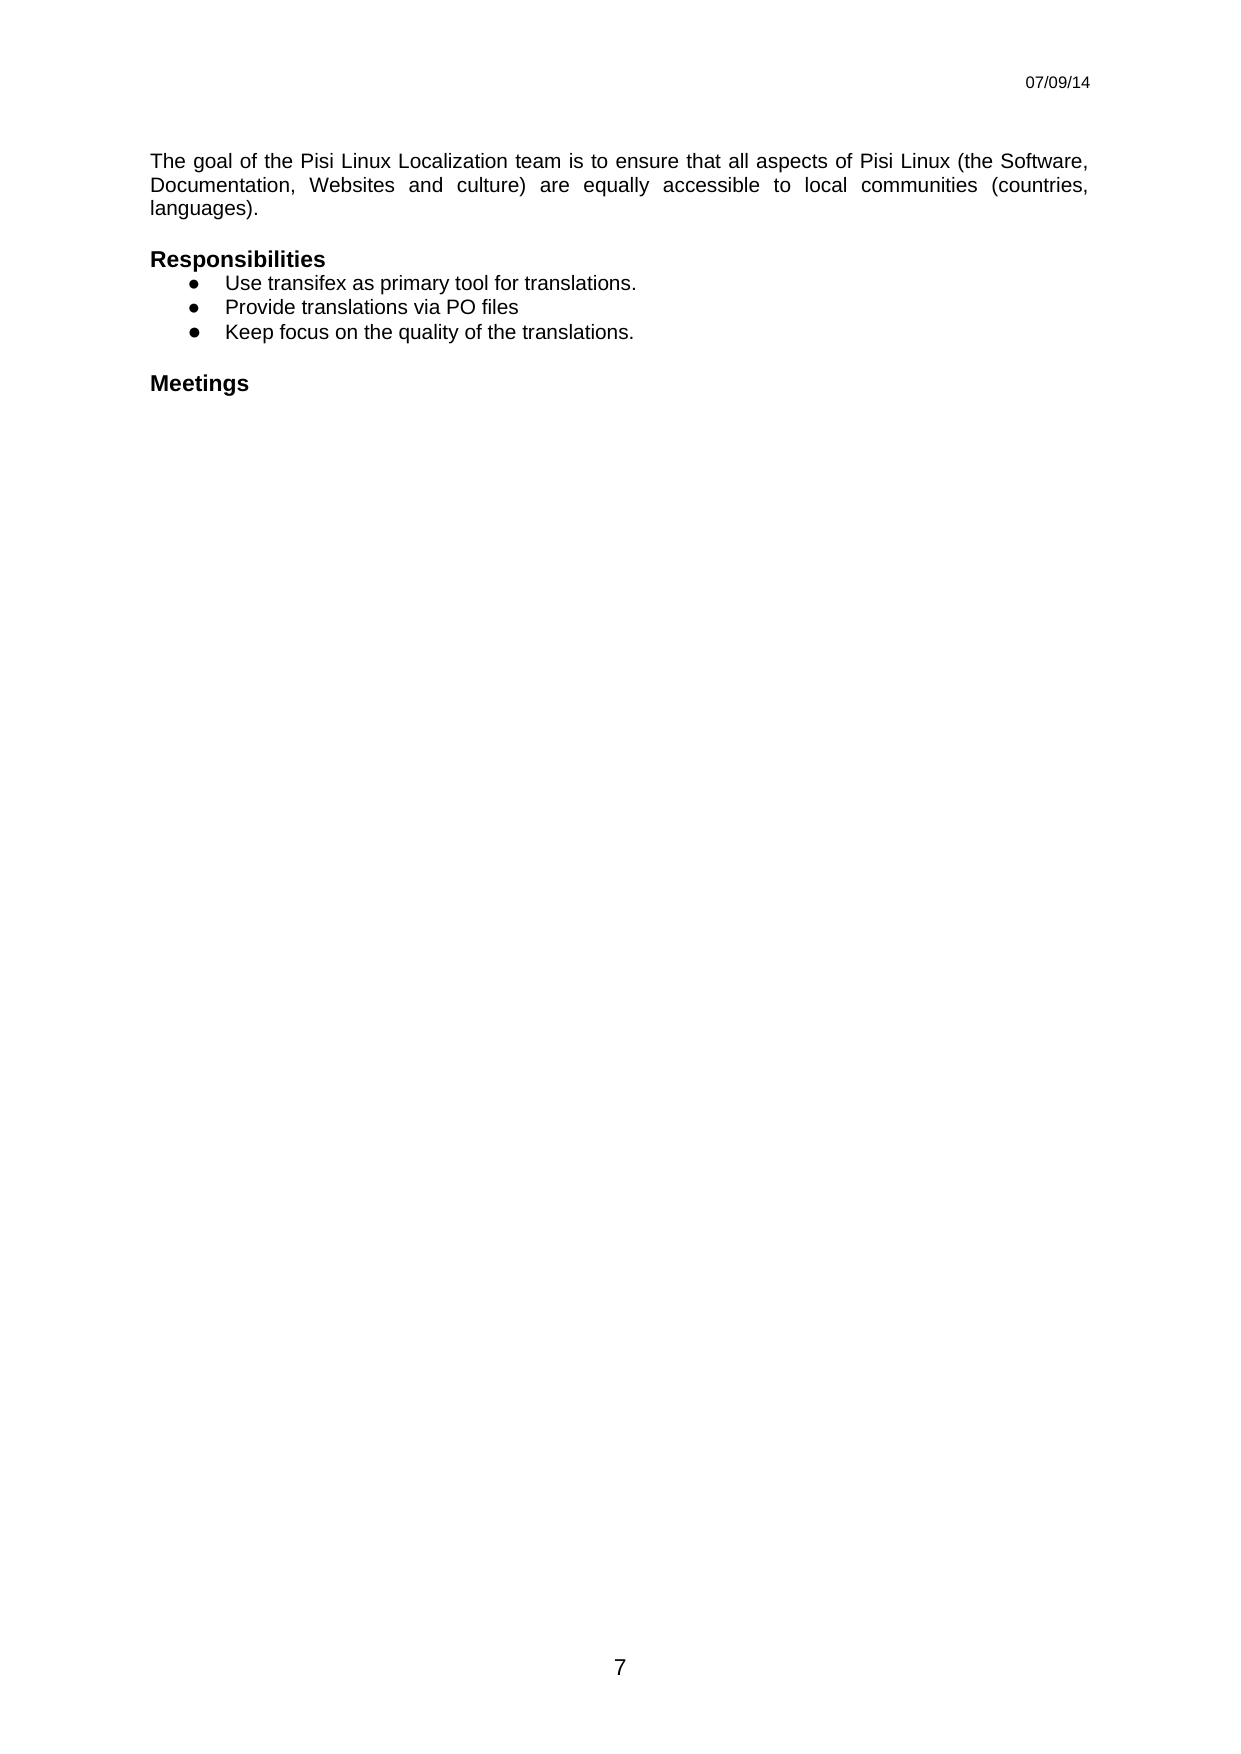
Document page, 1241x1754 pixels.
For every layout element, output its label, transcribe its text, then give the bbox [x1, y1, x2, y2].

list Keep focus on the quality of the translations. [187, 318, 1090, 344]
list Use transifex as primary tool for translations. [187, 272, 1090, 295]
text Responsibilities [150, 246, 1090, 272]
text The goal of the Pisi Linux Localization team is to ensure that all aspects of Pisi Linux (the Software, Documentation, Websites and culture) are equally accessible to local communities (countries, languages). [150, 150, 1090, 220]
text Meetings [150, 371, 1090, 396]
list Provide translations via PO files [187, 295, 1090, 318]
